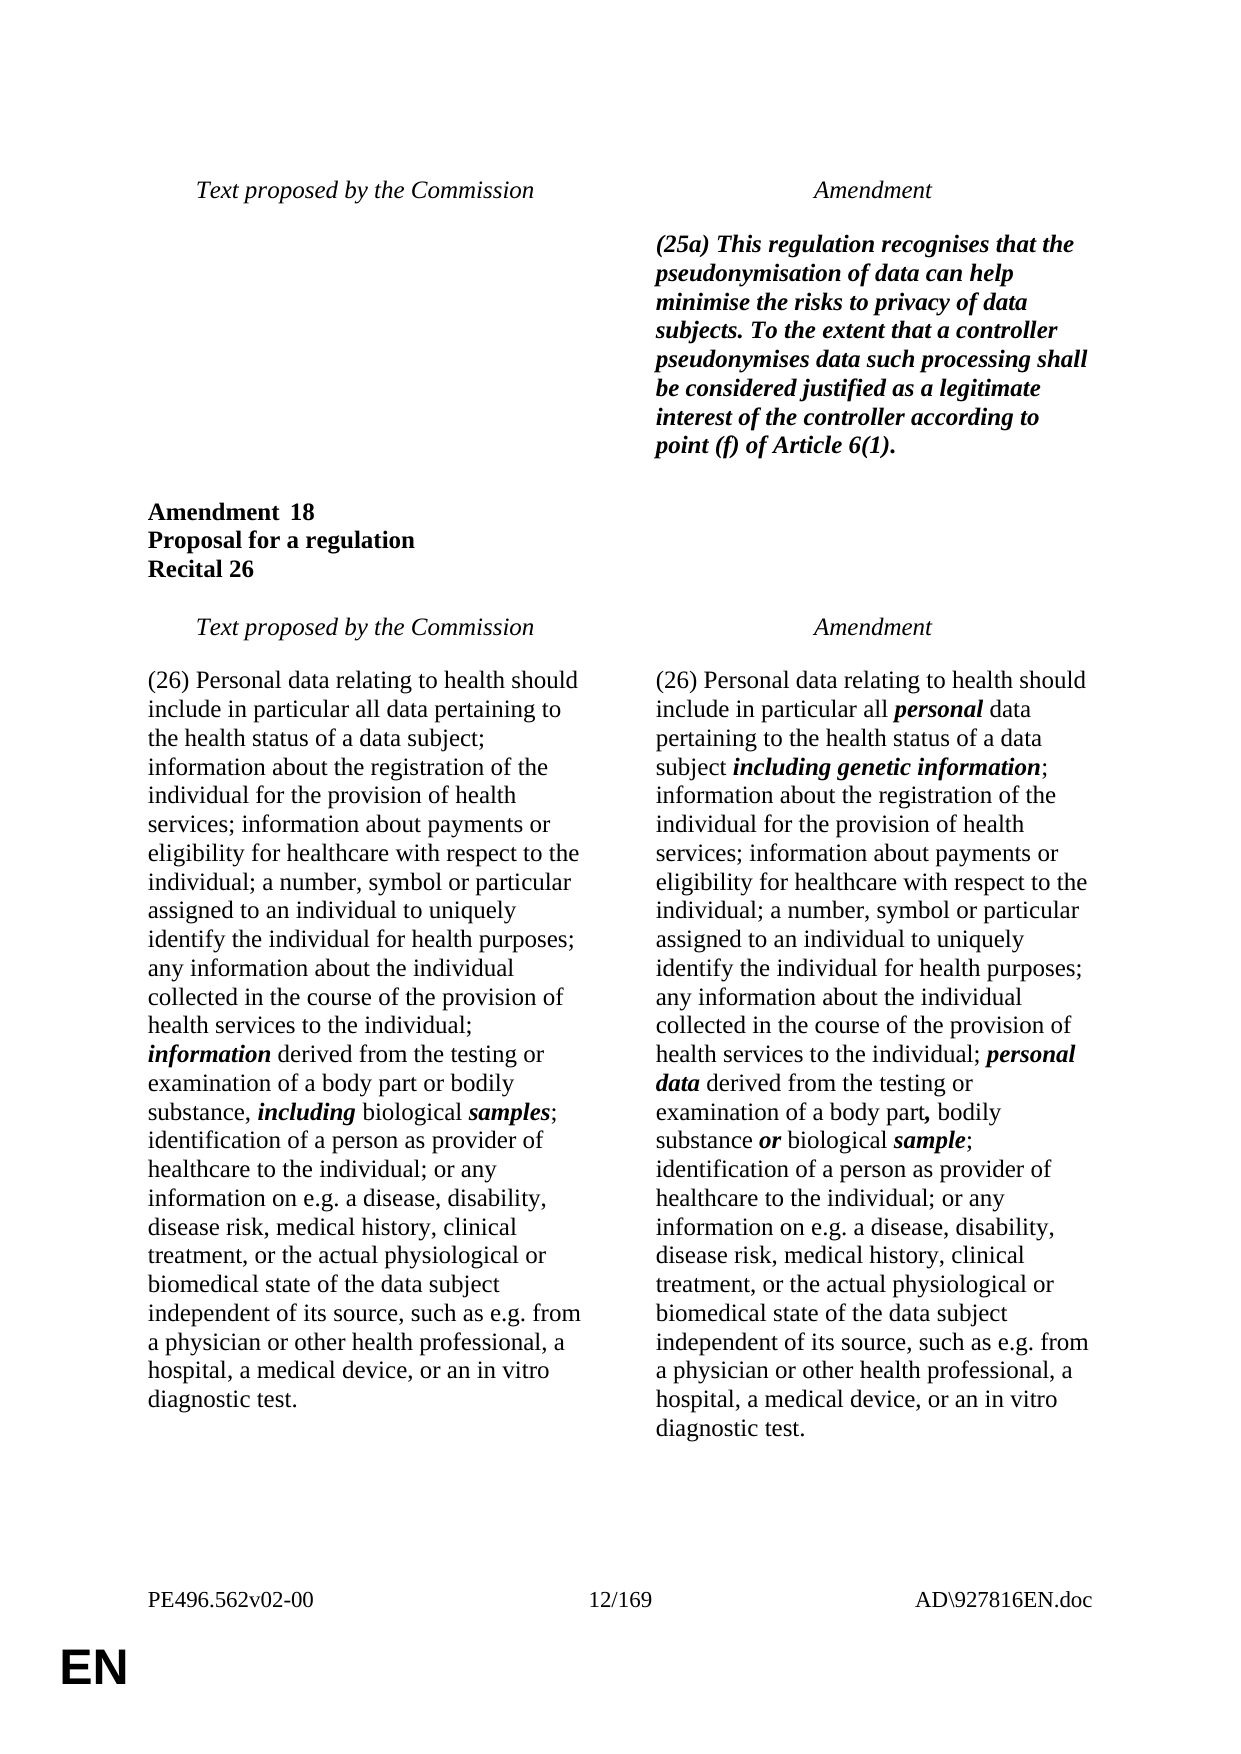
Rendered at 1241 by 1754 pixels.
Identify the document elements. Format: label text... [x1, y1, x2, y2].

table_cell Amendment [620, 176, 1128, 229]
table_header [112, 147, 1128, 176]
text <Amend>Amendment <NumAm>18</NumAm> [148, 497, 1092, 526]
text <DocAmend>Proposal for a regulation</DocAmend> [148, 526, 1092, 554]
table_header [112, 583, 1128, 612]
table_cell Text proposed by the Commission [112, 176, 620, 229]
table_cell [112, 229, 620, 472]
table_cell (26) Personal data relating to health should include in particular all data pertaining to the health status of a data subject; information about the registration of the individual for the provision of health services; information about payments or eligibility for healthcare with respect to the individual; a number, symbol or particular assigned to an individual to uniquely identify the individual for health purposes; any information about the individual collected in the course of the provision of health services to the individual; information derived from the testing or examination of a body part or bodily substance, including biological samples; identification of a person as provider of healthcare to the individual; or any information on e.g. a disease, disability, disease risk, medical history, clinical treatment, or the actual physiological or biomedical state of the data subject independent of its source, such as e.g. from a physician or other health professional, a hospital, a medical device, or an in vitro diagnostic test. [112, 666, 620, 1454]
table_cell Amendment [620, 612, 1128, 666]
table_cell (25a) This regulation recognises that the pseudonymisation of data can help minimise the risks to privacy of data subjects. To the extent that a controller pseudonymises data such processing shall be considered justified as a legitimate interest of the controller according to point (f) of Article 6(1). [620, 229, 1128, 472]
text <Article>Recital 26</Article> [148, 554, 1092, 583]
table_cell (26) Personal data relating to health should include in particular all personal data pertaining to the health status of a data subject including genetic information; information about the registration of the individual for the provision of health services; information about payments or eligibility for healthcare with respect to the individual; a number, symbol or particular assigned to an individual to uniquely identify the individual for health purposes; any information about the individual collected in the course of the provision of health services to the individual; personal data derived from the testing or examination of a body part, bodily substance or biological sample; identification of a person as provider of healthcare to the individual; or any information on e.g. a disease, disability, disease risk, medical history, clinical treatment, or the actual physiological or biomedical state of the data subject independent of its source, such as e.g. from a physician or other health professional, a hospital, a medical device, or an in vitro diagnostic test. [620, 666, 1128, 1454]
table_cell Text proposed by the Commission [112, 612, 620, 666]
